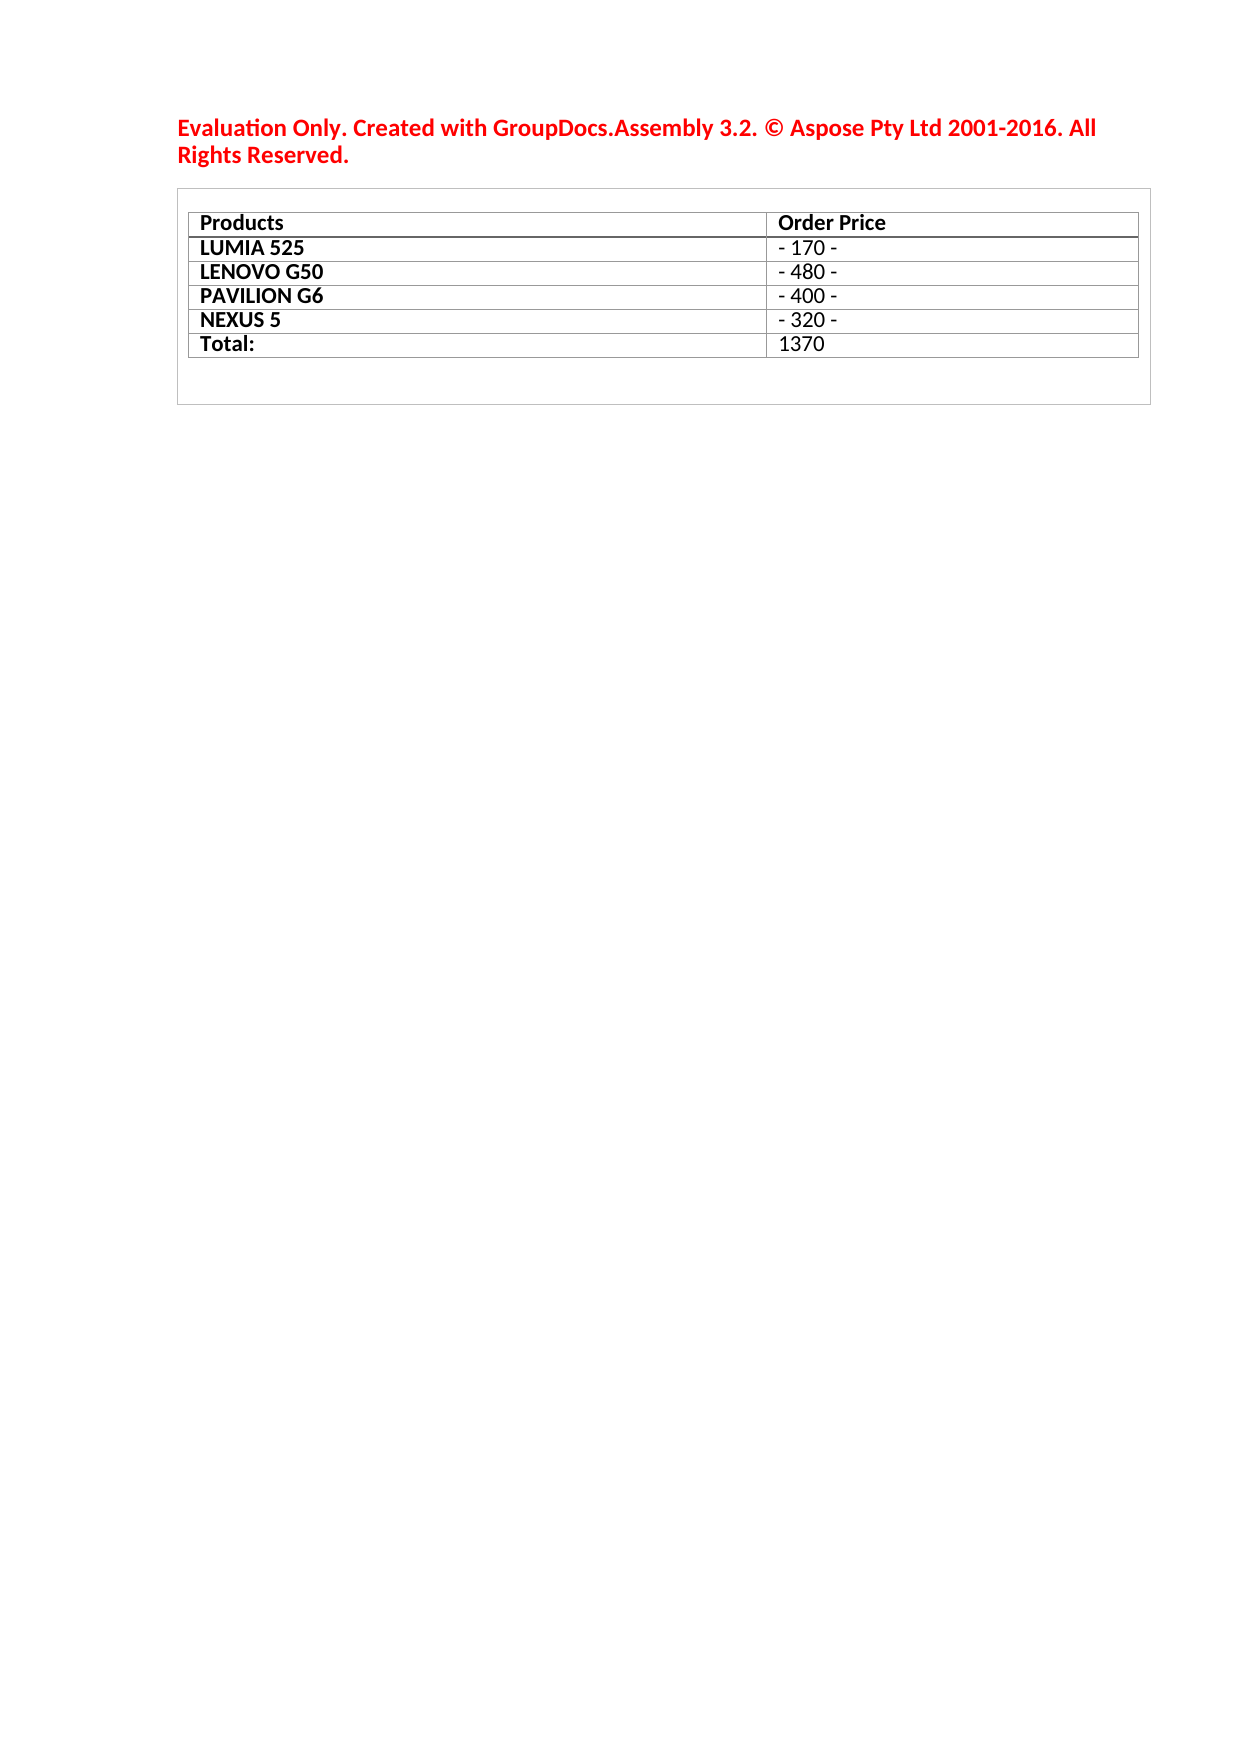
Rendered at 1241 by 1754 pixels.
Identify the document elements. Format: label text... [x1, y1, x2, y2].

table_cell 1370 [767, 334, 1138, 357]
table_cell NEXUS 5 [189, 310, 766, 333]
table_cell Total: [189, 334, 766, 357]
table_cell - 480 - [767, 262, 1138, 285]
table_header Products [189, 213, 766, 236]
table_cell - 320 - [767, 310, 1138, 333]
table_header [178, 189, 1150, 404]
table_cell LUMIA 525 [189, 238, 766, 261]
text Evaluation Only. Created with GroupDocs.Assembly 3.2. © Aspose Pty Ltd 2001-2016. All Rights Reserved. [177, 118, 1152, 170]
table_header Order Price [767, 213, 1138, 236]
table_cell PAVILION G6 [189, 286, 766, 309]
table_cell LENOVO G50 [189, 262, 766, 285]
table_cell - 170 - [767, 238, 1138, 261]
table_cell - 400 - [767, 286, 1138, 309]
